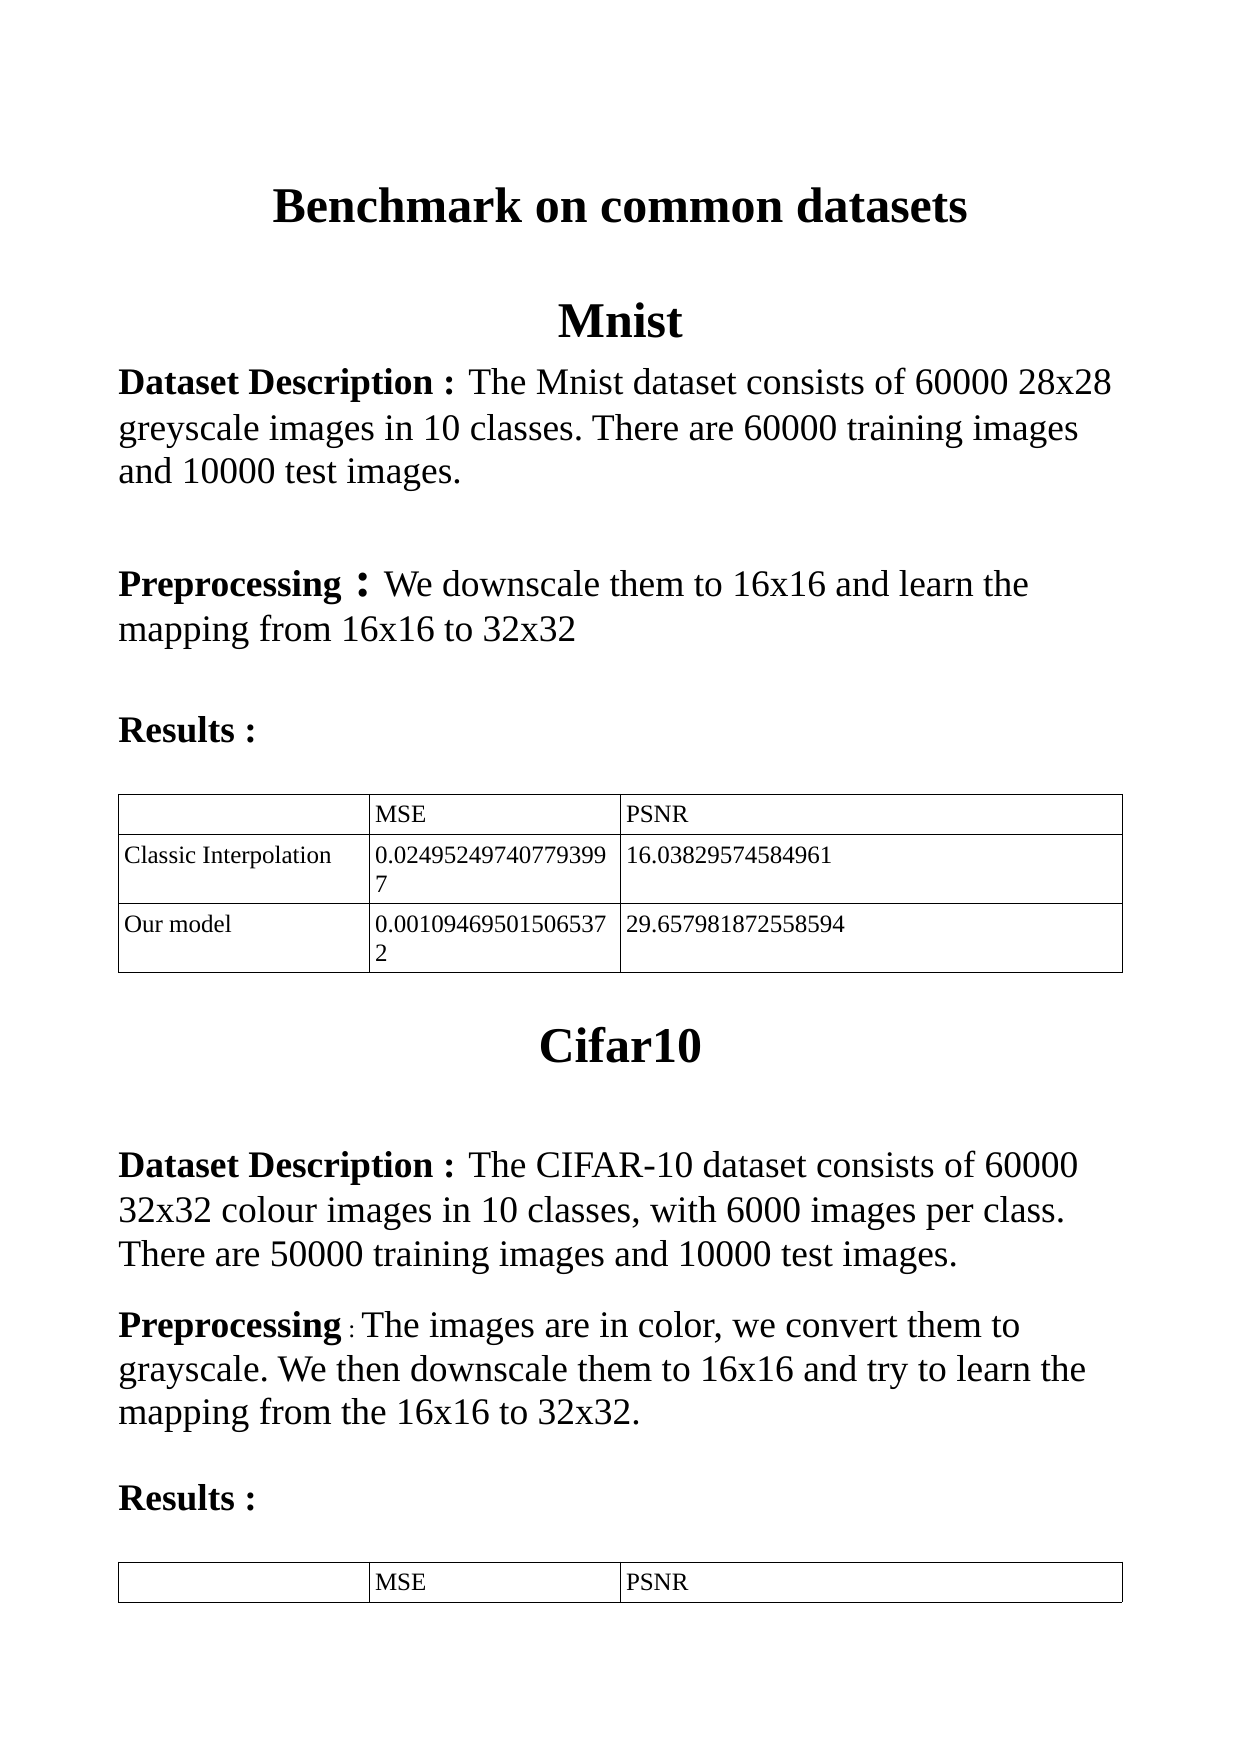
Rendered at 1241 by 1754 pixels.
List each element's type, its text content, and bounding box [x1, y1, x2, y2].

table_cell Our model [119, 904, 369, 972]
table_cell 0.001094695015065372 [370, 904, 620, 972]
text Cifar10 [118, 1015, 1122, 1073]
text Mnist [118, 291, 1122, 348]
table_header PSNR [621, 1563, 1122, 1602]
table_header MSE [370, 795, 620, 834]
text Benchmark on common datasets [118, 176, 1122, 233]
table_cell 16.03829574584961 [621, 835, 1122, 903]
table_cell Classic Interpolation [119, 835, 369, 903]
text Preprocessing : We downscale them to 16x16 and learn the mapping from 16x16 to 32x32 [118, 492, 1122, 650]
table_cell 29.657981872558594 [621, 904, 1122, 972]
table_header [119, 1563, 369, 1602]
text Dataset Description : The Mnist dataset consists of 60000 28x28 greyscale images in 10 classes. There are 60000 training images and 10000 test images. [118, 348, 1122, 492]
table_header PSNR [621, 795, 1122, 834]
text Preprocessing : The images are in color, we convert them to grayscale. We then downscale them to 16x16 and try to learn the mapping from the 16x16 to 32x32. [118, 1274, 1122, 1432]
text Results : [118, 1475, 1122, 1518]
text Results : [118, 707, 1122, 751]
table_header MSE [370, 1563, 620, 1602]
table_cell 0.024952497407793997 [370, 835, 620, 903]
table_header [119, 795, 369, 834]
text Dataset Description : The CIFAR-10 dataset consists of 60000 32x32 colour images in 10 classes, with 6000 images per class. There are 50000 training images and 10000 test images. [118, 1130, 1122, 1274]
